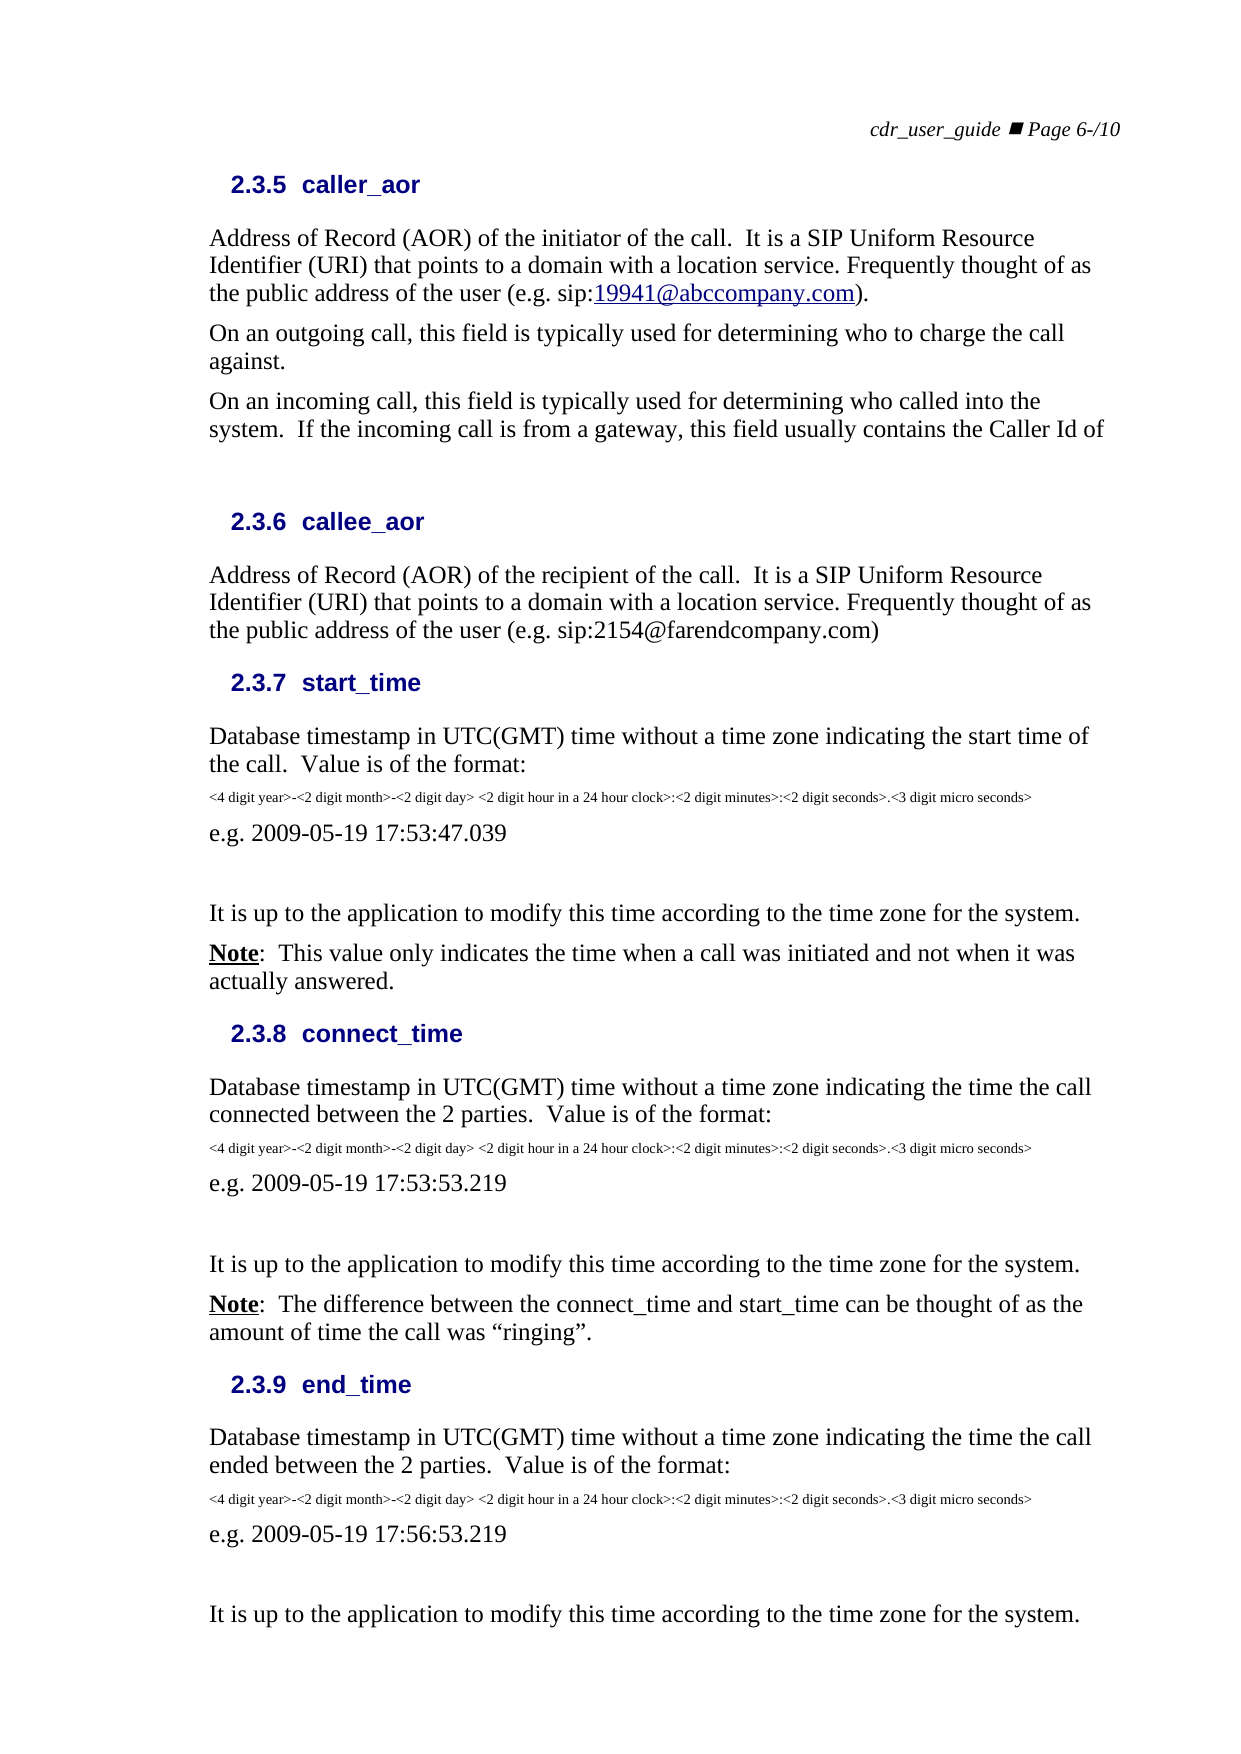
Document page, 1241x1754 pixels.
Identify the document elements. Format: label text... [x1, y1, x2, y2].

subtitle caller_aor [118, 171, 1122, 199]
text Address of Record (AOR) of the initiator of the call. It is a SIP Uniform Resource Identifier (URI) that points to a domain with a location service. Frequently thought of as the public address of the user (e.g. sip:19941@abccompany.com). [209, 224, 1122, 307]
text e.g. 2009-05-19 17:53:47.039 [209, 819, 1122, 846]
text Database timestamp in UTC(GMT) time without a time zone indicating the start time of the call. Value is of the format: [209, 722, 1122, 777]
text It is up to the application to modify this time according to the time zone for the system. [209, 1250, 1122, 1277]
text Address of Record (AOR) of the recipient of the call. It is a SIP Uniform Resource Identifier (URI) that points to a domain with a location service. Frequently thought of as the public address of the user (e.g. sip:2154@farendcompany.com) [209, 561, 1122, 644]
text <4 digit year>-<2 digit month>-<2 digit day> <2 digit hour in a 24 hour clock>:<2 digit minutes>:<2 digit seconds>.<3 digit micro seconds> [209, 790, 1122, 806]
text e.g. 2009-05-19 17:56:53.219 [209, 1520, 1122, 1548]
subtitle start_time [118, 669, 1122, 697]
text Note: This value only indicates the time when a call was initiated and not when it was actually answered. [209, 939, 1122, 995]
subtitle callee_aor [118, 508, 1122, 536]
subtitle connect_time [118, 1020, 1122, 1048]
text <4 digit year>-<2 digit month>-<2 digit day> <2 digit hour in a 24 hour clock>:<2 digit minutes>:<2 digit seconds>.<3 digit micro seconds> [209, 1491, 1122, 1508]
text It is up to the application to modify this time according to the time zone for the system. [209, 899, 1122, 927]
text It is up to the application to modify this time according to the time zone for the system. [209, 1601, 1122, 1628]
text On an outgoing call, this field is typically used for determining who to charge the call against. [209, 319, 1122, 375]
text Note: The difference between the connect_time and start_time can be thought of as the amount of time the call was “ringing”. [209, 1290, 1122, 1345]
text On an incoming call, this field is typically used for determining who called into the system. If the incoming call is from a gateway, this field usually contains the Caller Id of [209, 387, 1122, 443]
subtitle end_time [118, 1370, 1122, 1398]
text e.g. 2009-05-19 17:53:53.219 [209, 1169, 1122, 1197]
text <4 digit year>-<2 digit month>-<2 digit day> <2 digit hour in a 24 hour clock>:<2 digit minutes>:<2 digit seconds>.<3 digit micro seconds> [209, 1141, 1122, 1157]
text Database timestamp in UTC(GMT) time without a time zone indicating the time the call ended between the 2 parties. Value is of the format: [209, 1423, 1122, 1479]
text Database timestamp in UTC(GMT) time without a time zone indicating the time the call connected between the 2 parties. Value is of the format: [209, 1073, 1122, 1128]
